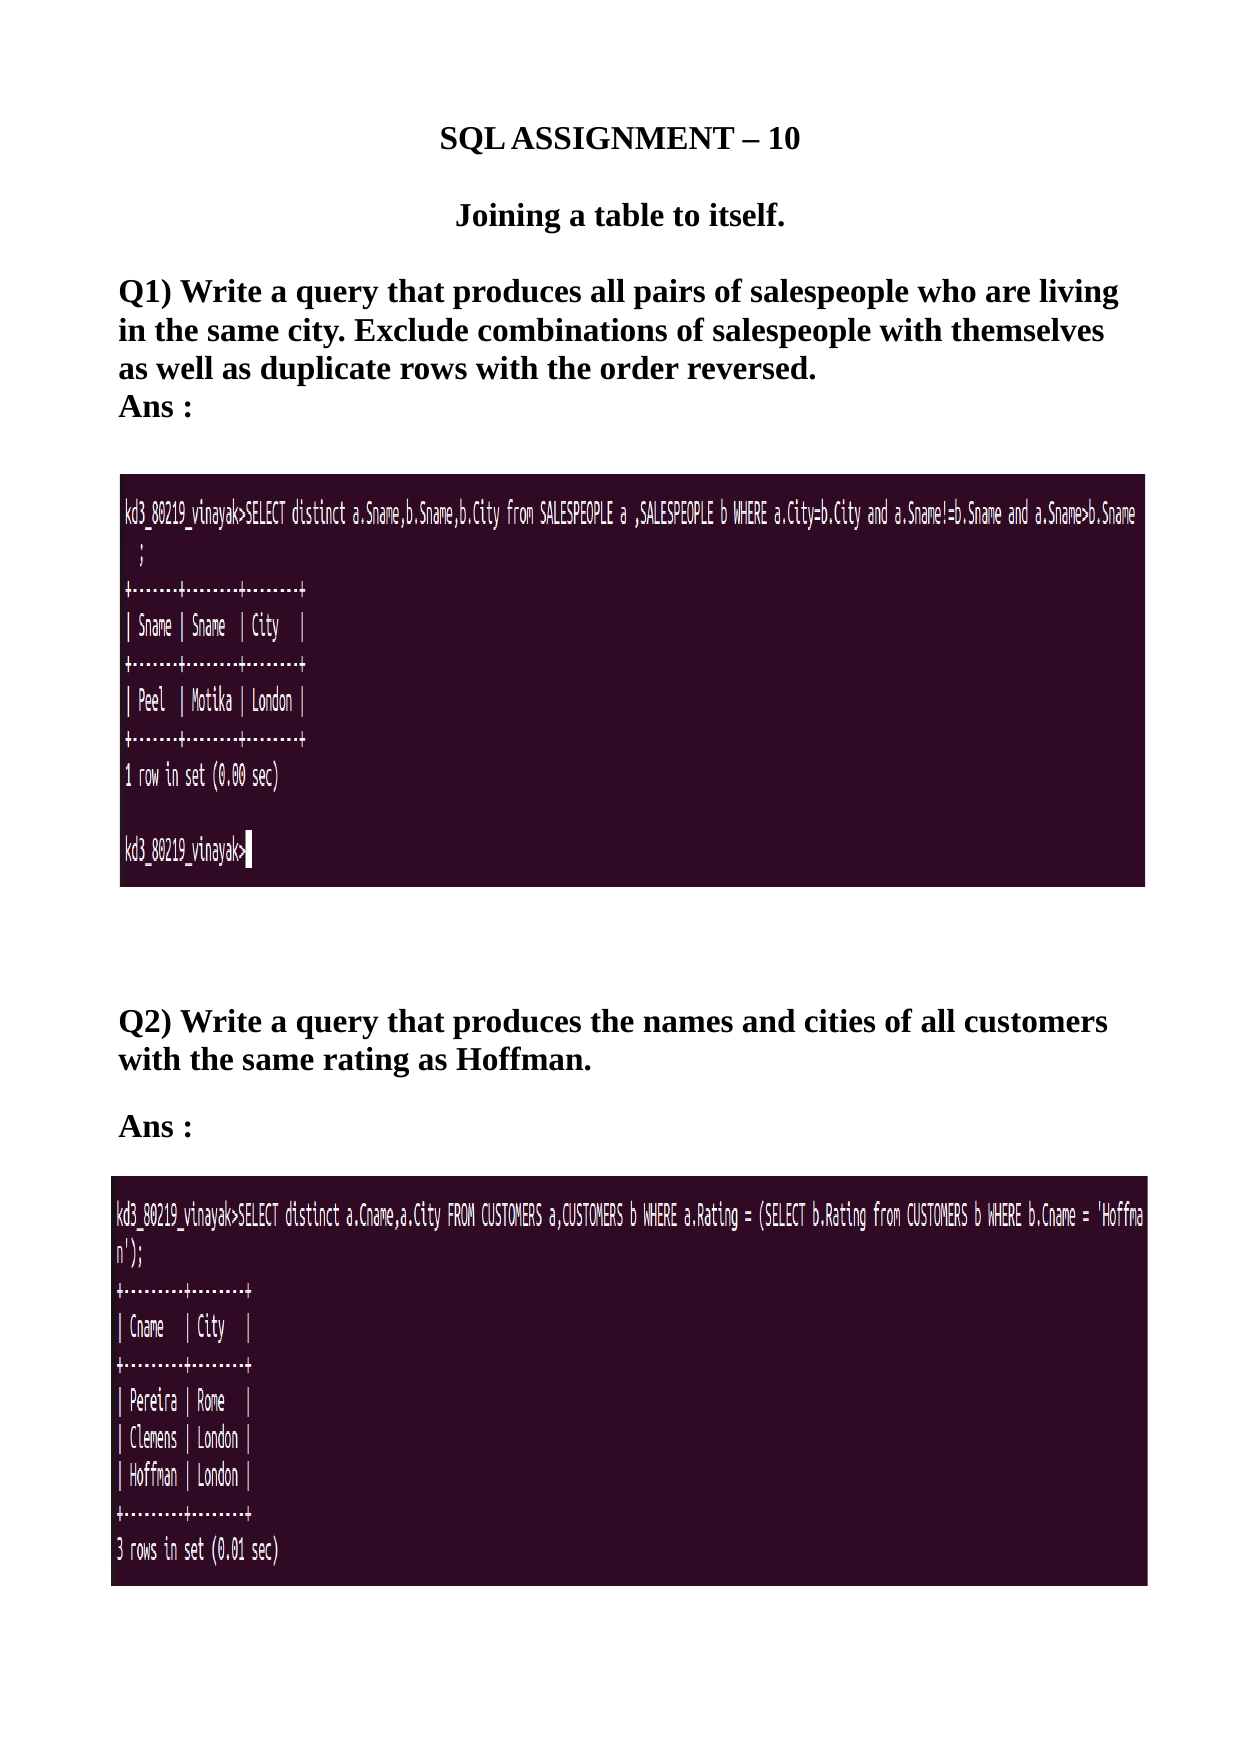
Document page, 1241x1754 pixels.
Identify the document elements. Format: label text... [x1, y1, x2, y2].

text Joining a table to itself. [118, 195, 1122, 233]
text Ans : [118, 1107, 1122, 1145]
text Q2) Write a query that produces the names and cities of all customers with the same rating as Hoffman. [118, 1001, 1122, 1078]
text Ans : [118, 386, 1122, 425]
picture [119, 474, 1146, 887]
text SQL ASSIGNMENT – 10 [118, 118, 1122, 156]
picture [111, 1176, 1148, 1586]
text Q1) Write a query that produces all pairs of salespeople who are living in the same city. Exclude combinations of salespeople with themselves as well as duplicate rows with the order reversed. [118, 271, 1122, 386]
